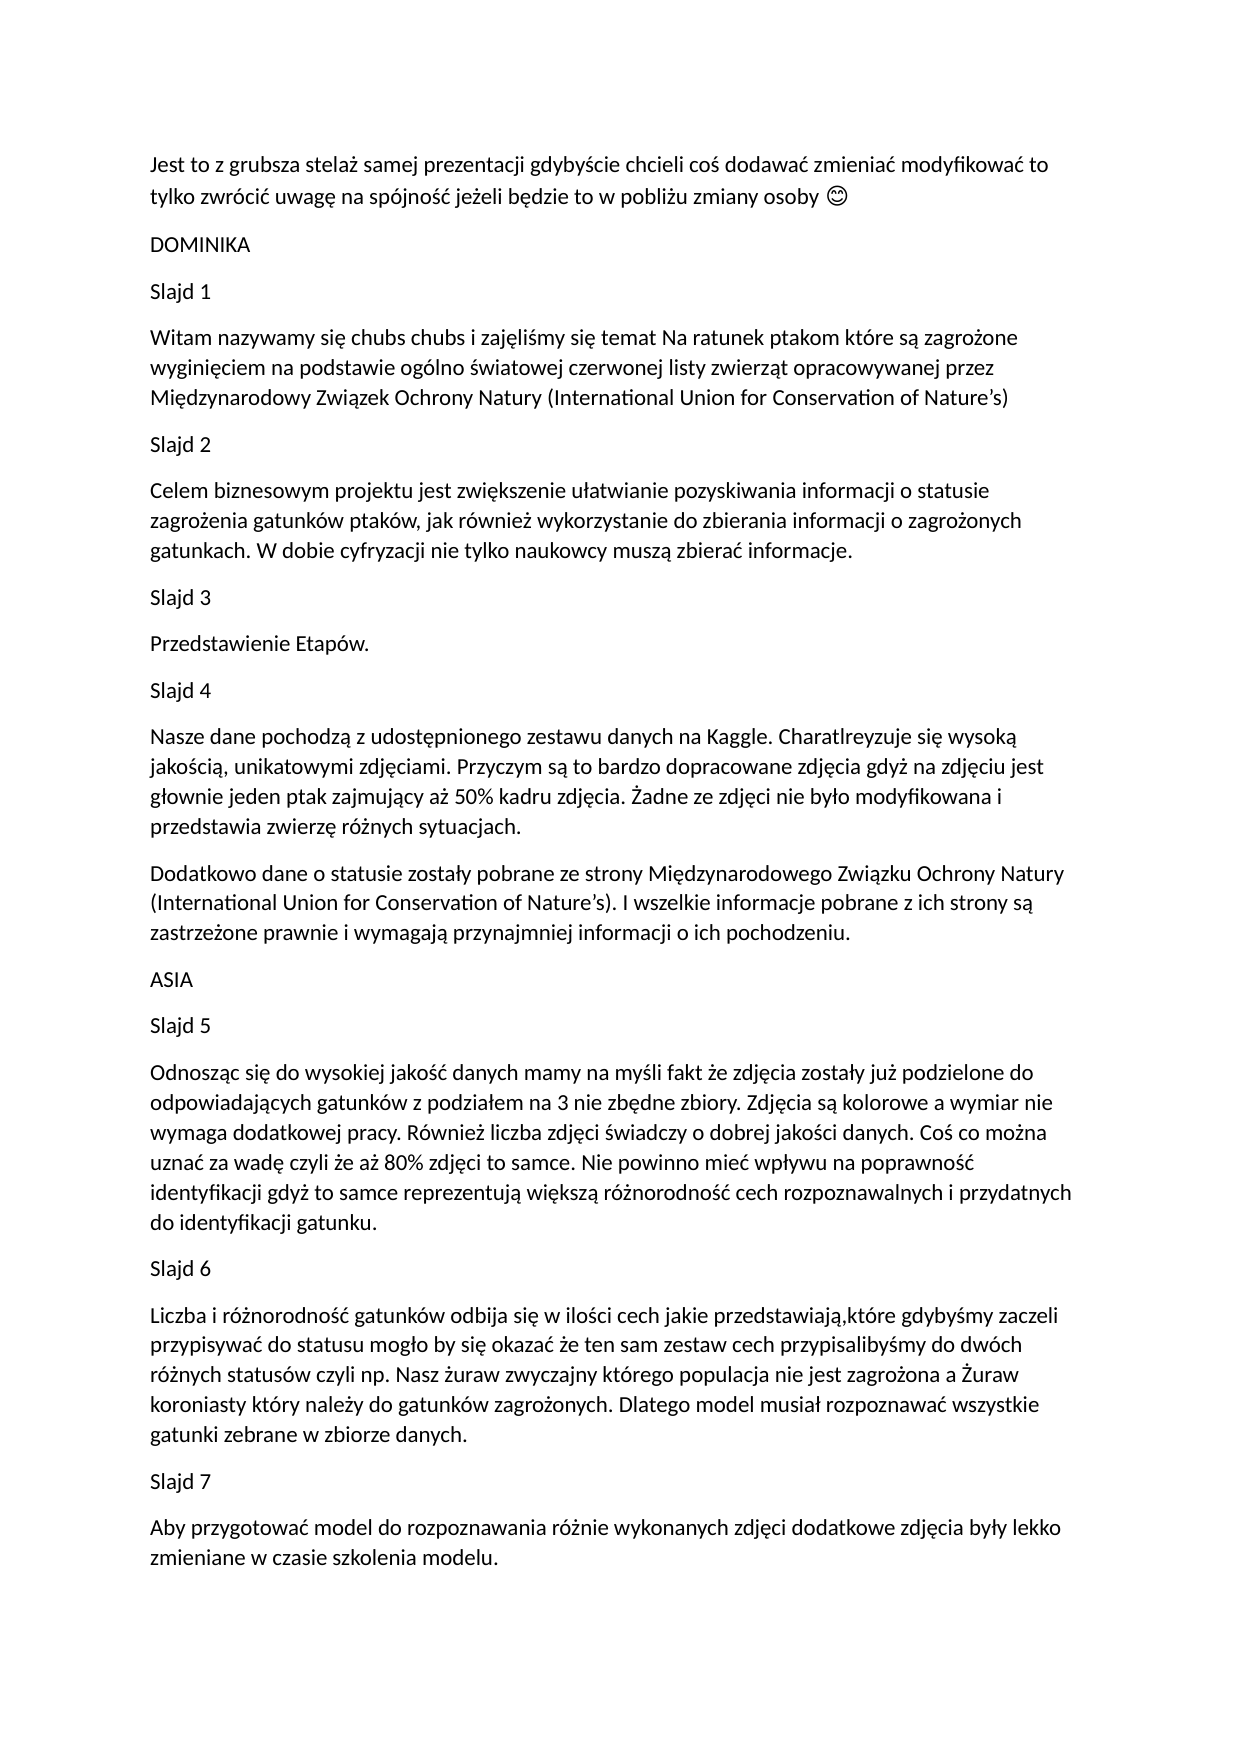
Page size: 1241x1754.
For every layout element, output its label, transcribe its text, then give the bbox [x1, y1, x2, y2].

text DOMINIKA [150, 230, 1090, 258]
text Slajd 3 [150, 583, 1090, 611]
text Slajd 2 [150, 430, 1090, 458]
text Witam nazywamy się chubs chubs i zajęliśmy się temat Na ratunek ptakom które są zagrożone wyginięciem na podstawie ogólno światowej czerwonej listy zwierząt opracowywanej przez Międzynarodowy Związek Ochrony Natury (International Union for Conservation of Nature’s) [150, 323, 1090, 411]
text Slajd 5 [150, 1012, 1090, 1039]
text Slajd 1 [150, 277, 1090, 305]
text Slajd 4 [150, 676, 1090, 704]
text Przedstawienie Etapów. [150, 629, 1090, 657]
text Odnosząc się do wysokiej jakość danych mamy na myśli fakt że zdjęcia zostały już podzielone do odpowiadających gatunków z podziałem na 3 nie zbędne zbiory. Zdjęcia są kolorowe a wymiar nie wymaga dodatkowej pracy. Również liczba zdjęci świadczy o dobrej jakości danych. Coś co można uznać za wadę czyli że aż 80% zdjęci to samce. Nie powinno mieć wpływu na poprawność identyfikacji gdyż to samce reprezentują większą różnorodność cech rozpoznawalnych i przydatnych do identyfikacji gatunku. [150, 1058, 1090, 1236]
text Jest to z grubsza stelaż samej prezentacji gdybyście chcieli coś dodawać zmieniać modyfikować to tylko zwrócić uwagę na spójność jeżeli będzie to w pobliżu zmiany osoby 😊 [150, 150, 1090, 211]
text Slajd 6 [150, 1254, 1090, 1282]
text Dodatkowo dane o statusie zostały pobrane ze strony Międzynarodowego Związku Ochrony Natury (International Union for Conservation of Nature’s). I wszelkie informacje pobrane z ich strony są zastrzeżone prawnie i wymagają przynajmniej informacji o ich pochodzeniu. [150, 859, 1090, 946]
text Slajd 7 [150, 1467, 1090, 1495]
text Nasze dane pochodzą z udostępnionego zestawu danych na Kaggle. Charatlreyzuje się wysoką jakością, unikatowymi zdjęciami. Przyczym są to bardzo dopracowane zdjęcia gdyż na zdjęciu jest głownie jeden ptak zajmujący aż 50% kadru zdjęcia. Żadne ze zdjęci nie było modyfikowana i przedstawia zwierzę różnych sytuacjach. [150, 722, 1090, 840]
text Celem biznesowym projektu jest zwiększenie ułatwianie pozyskiwania informacji o statusie zagrożenia gatunków ptaków, jak również wykorzystanie do zbierania informacji o zagrożonych gatunkach. W dobie cyfryzacji nie tylko naukowcy muszą zbierać informacje. [150, 476, 1090, 564]
text Liczba i różnorodność gatunków odbija się w ilości cech jakie przedstawiają,które gdybyśmy zaczeli przypisywać do statusu mogło by się okazać że ten sam zestaw cech przypisalibyśmy do dwóch różnych statusów czyli np. Nasz żuraw zwyczajny którego populacja nie jest zagrożona a Żuraw koroniasty który należy do gatunków zagrożonych. Dlatego model musiał rozpoznawać wszystkie gatunki zebrane w zbiorze danych. [150, 1301, 1090, 1448]
text Aby przygotować model do rozpoznawania różnie wykonanych zdjęci dodatkowe zdjęcia były lekko zmieniane w czasie szkolenia modelu. [150, 1513, 1090, 1571]
text ASIA [150, 965, 1090, 993]
